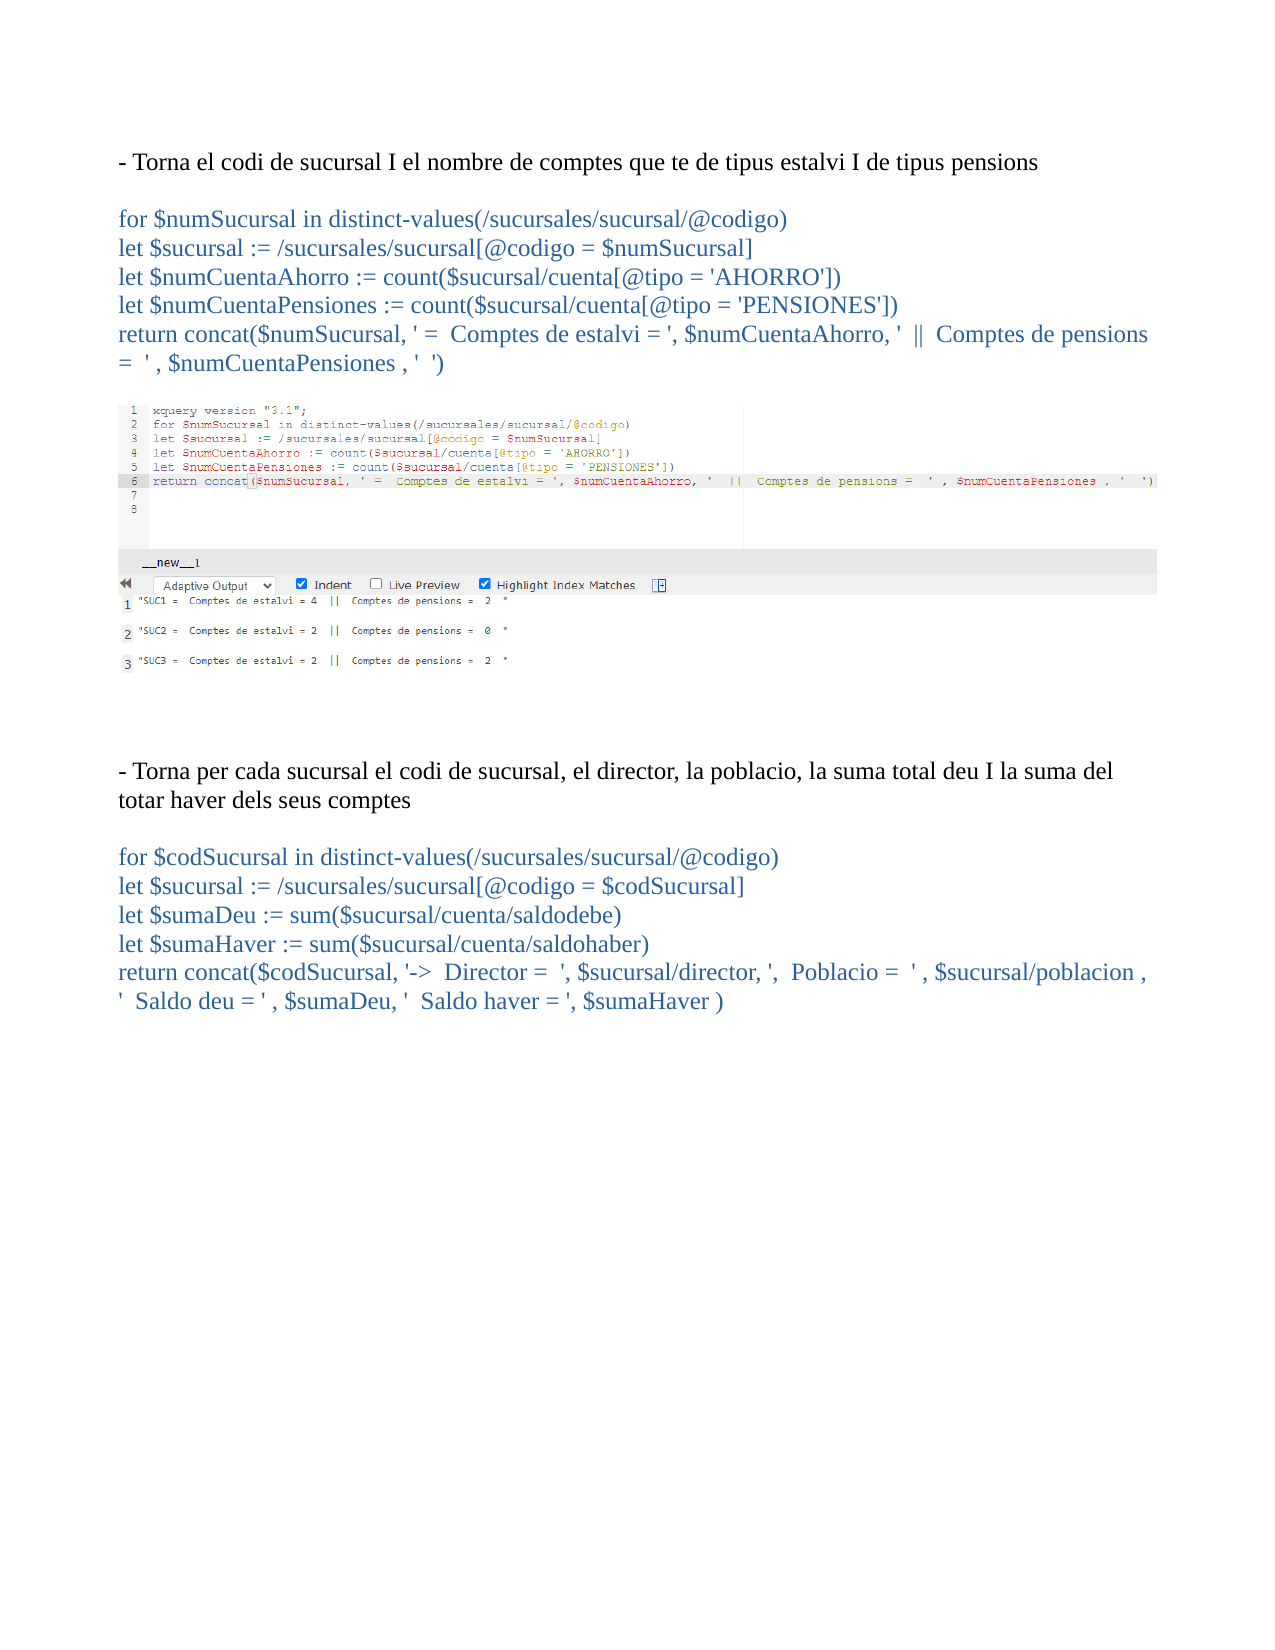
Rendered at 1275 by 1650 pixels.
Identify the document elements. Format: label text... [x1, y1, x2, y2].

text let $numCuentaAhorro := count($sucursal/cuenta[@tipo = 'AHORRO']) [118, 262, 1157, 291]
text let $sumaDeu := sum($sucursal/cuenta/saldodebe) [118, 900, 1157, 929]
text - Torna el codi de sucursal I el nombre de comptes que te de tipus estalvi I de tipus pensions [118, 147, 1157, 176]
text let $sucursal := /sucursales/sucursal[@codigo = $codSucursal] [118, 871, 1157, 900]
text return concat($codSucursal, '-> Director = ', $sucursal/director, ', Poblacio = ' , $sucursal/poblacion , ' Saldo deu = ' , $sumaDeu, ' Saldo haver = ', $sumaHaver ) [118, 957, 1157, 1015]
text for $codSucursal in distinct-values(/sucursales/sucursal/@codigo) [118, 842, 1157, 871]
text for $numSucursal in distinct-values(/sucursales/sucursal/@codigo) [118, 204, 1157, 233]
picture [118, 405, 1157, 699]
text let $sumaHaver := sum($sucursal/cuenta/saldohaber) [118, 929, 1157, 957]
text let $numCuentaPensiones := count($sucursal/cuenta[@tipo = 'PENSIONES']) [118, 291, 1157, 319]
text - Torna per cada sucursal el codi de sucursal, el director, la poblacio, la suma total deu I la suma del totar haver dels seus comptes [118, 756, 1157, 814]
text return concat($numSucursal, ' = Comptes de estalvi = ', $numCuentaAhorro, ' || Comptes de pensions = ' , $numCuentaPensiones , ' ') [118, 319, 1157, 377]
text let $sucursal := /sucursales/sucursal[@codigo = $numSucursal] [118, 233, 1157, 262]
